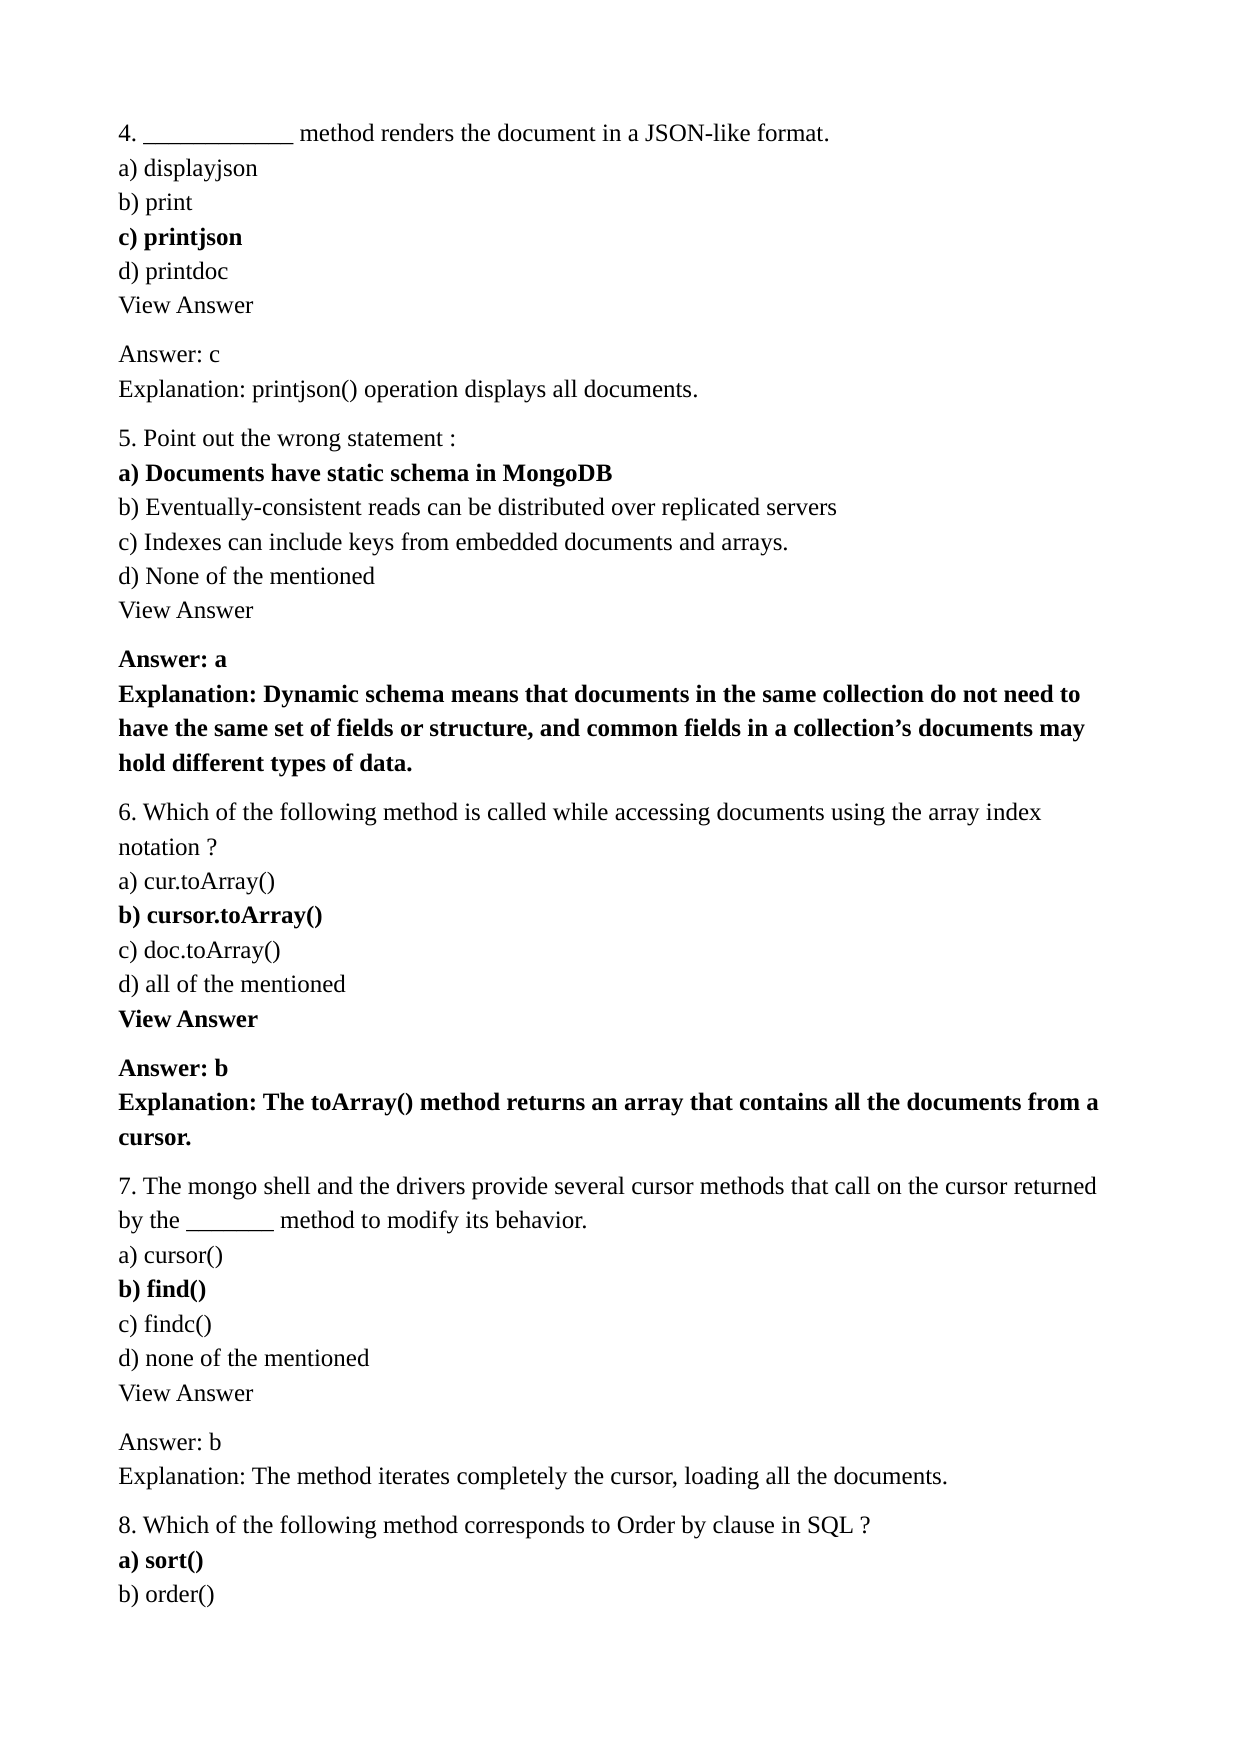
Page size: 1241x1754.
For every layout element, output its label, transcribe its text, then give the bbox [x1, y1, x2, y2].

text Answer: a Explanation: Dynamic schema means that documents in the same collection do not need to have the same set of fields or structure, and common fields in a collection’s documents may hold different types of data. [118, 644, 1122, 777]
text 5. Point out the wrong statement : a) Documents have static schema in MongoDB b) Eventually-consistent reads can be distributed over replicated servers c) Indexes can include keys from embedded documents and arrays. d) None of the mentioned View Answer [118, 423, 1122, 624]
text 4. ____________ method renders the document in a JSON-like format. a) displayjson b) print c) printjson d) printdoc View Answer [118, 118, 1122, 319]
text Answer: b Explanation: The method iterates completely the cursor, loading all the documents. [118, 1427, 1122, 1490]
text Answer: b Explanation: The toArray() method returns an array that contains all the documents from a cursor. [118, 1053, 1122, 1151]
text 7. The mongo shell and the drivers provide several cursor methods that call on the cursor returned by the _______ method to modify its behavior. a) cursor() b) find() c) findc() d) none of the mentioned View Answer [118, 1171, 1122, 1407]
text 8. Which of the following method corresponds to Order by clause in SQL ? a) sort() b) order() [118, 1511, 1122, 1608]
text Answer: c Explanation: printjson() operation displays all documents. [118, 339, 1122, 403]
text 6. Which of the following method is called while accessing documents using the array index notation ? a) cur.toArray() b) cursor.toArray() c) doc.toArray() d) all of the mentioned View Answer [118, 797, 1122, 1033]
